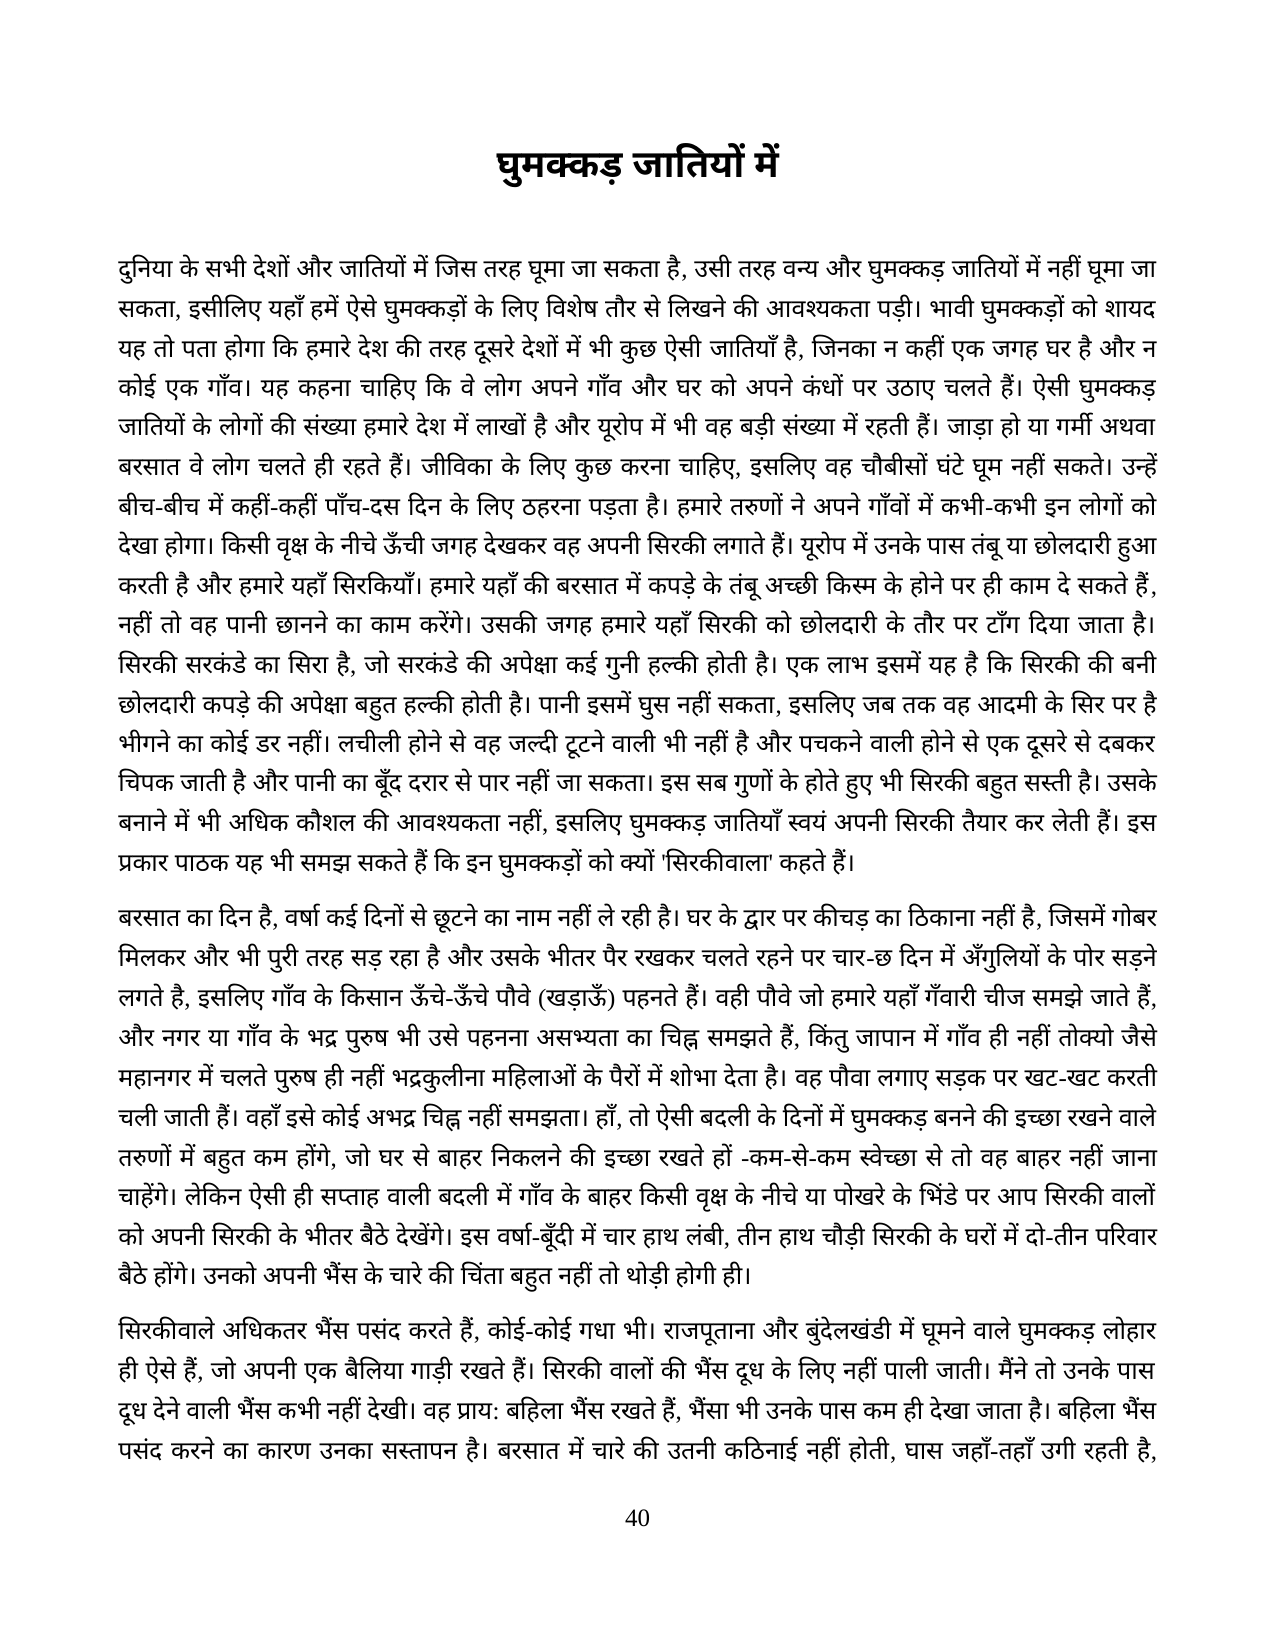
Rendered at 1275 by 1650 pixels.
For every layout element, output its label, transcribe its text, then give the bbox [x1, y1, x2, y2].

text दुनिया के सभी देशों और जातियों में जिस तरह घूमा जा सकता है, उसी तरह वन्‍य और घुमक्कड़ जातियों में नहीं घूमा जा सकता, इसीलिए यहाँ हमें ऐसे घुमक्कड़ों के लिए विशेष तौर से लिखने की आवश्‍यकता पड़ी। भावी घुमक्कड़ों को शायद यह तो पता होगा कि हमारे देश की तरह दूसरे देशों में भी कुछ ऐसी जातियाँ है, जिनका न कहीं एक जगह घर है और न कोई एक गाँव। यह कहना चाहिए कि वे लोग अपने गाँव और घर को अपने कंधों पर उठाए चलते हैं। ऐसी घुमक्कड़ जातियों के लोगों की संख्‍या हमारे देश में लाखों है और यूरोप में भी वह बड़ी संख्‍या में रहती हैं। जाड़ा हो या गर्मी अथवा बरसात वे लोग चलते ही रहते हैं। जीविका के लिए कुछ करना चाहिए, इसलिए वह चौबीसों घंटे घूम नहीं सकते। उन्‍हें बीच-बीच में कहीं-कहीं पाँच-दस दिन के लिए ठहरना पड़ता है। हमारे तरुणों ने अपने गाँवों में कभी-कभी इन लोगों को देखा होगा। किसी वृक्ष के नीचे ऊँची जगह देखकर वह अपनी सिरकी लगाते हैं। यूरोप में उनके पास तंबू या छोलदारी हुआ करती है और हमारे यहाँ सिरकियाँ। हमारे यहाँ की बरसात में कपड़े के तंबू अच्छी किस्म के होने पर ही काम दे सकते हैं, नहीं तो वह पानी छानने का काम करेंगे। उसकी जगह हमारे यहाँ सिरकी को छोलदारी के तौर पर टाँग दिया जाता है। सिरकी सरकंडे का सिरा है, जो सरकंडे की अपेक्षा कई गुनी हल्‍की होती है। एक लाभ इसमें यह है कि सिरकी की बनी छोलदारी कपड़े की अपेक्षा बहुत हल्‍की होती है। पानी इसमें घुस नहीं सकता, इसलिए जब तक वह आदमी के सिर पर है भीगने का कोई डर नहीं। लचीली होने से वह जल्‍दी टूटने वाली भी नहीं है और पचकने वाली होने से एक दूसरे से दबकर चिपक जाती है और पानी का बूँद दरार से पार नहीं जा सकता। इस सब गुणों के होते हुए भी सिरकी बहुत सस्‍ती है। उसके बनाने में भी अधिक कौशल की आवश्‍यकता नहीं, इसलिए घुमक्कड़ जातियाँ स्वयं अपनी सिरकी तैयार कर लेती हैं। इस प्रकार पाठक यह भी समझ सकते हैं कि इन घुमक्कड़ों को क्‍यों 'सिरकीवाला' कहते हैं। [118, 254, 1157, 882]
text बरसात का दिन है, वर्षा कई दिनों से छूटने का नाम नहीं ले रही है। घर के द्वार पर कीचड़ का ठिकाना नहीं है, जिसमें गोबर मिलकर और भी पुरी तरह सड़ रहा है और उसके भीतर पैर रखकर चलते रहने पर चार-छ दिन में अँगुलियों के पोर सड़ने लगते है, इसलिए गाँव के किसान ऊँचे-ऊँचे पौवे (खड़ाऊँ) पहनते हैं। वही पौवे जो हमारे यहाँ गँवारी चीज समझे जाते हैं, और नगर या गाँव के भद्र पुरुष भी उसे पहनना असभ्‍यता का चिह्न समझते हैं, किंतु जापान में गाँव ही नहीं तोक्‍यो जैसे महानगर में चलते पुरुष ही नहीं भद्रकुलीना महिलाओं के पैरों में शोभा देता है। वह पौवा लगाए सड़क पर खट-खट करती चली जाती हैं। वहाँ इसे कोई अभद्र चिह्न नहीं समझता। हाँ, तो ऐसी बदली के दिनों में घुमक्कड़ बनने की इच्‍छा रखने वाले तरुणों में बहुत कम होंगे, जो घर से बाहर निकलने की इच्‍छा रखते हों -कम-से-कम स्‍वेच्‍छा से तो वह बाहर नहीं जाना चाहेंगे। लेकिन ऐसी ही सप्‍ताह वाली बदली में गाँव के बाहर किसी वृक्ष के नीचे या पोखरे के भिंडे पर आप सिरकी वालों को अपनी सिरकी के भीतर बैठे देखेंगे। इस वर्षा-बूँदी में चार हाथ लंबी, तीन हाथ चौड़ी सिरकी के घरों में दो-तीन परिवार बैठे होंगे। उनको अपनी भैंस के चारे की चिंता बहुत नहीं तो थोड़ी होगी ही। [118, 903, 1157, 1295]
text सिरकीवाले अधिकतर भैंस पसंद करते हैं, कोई-कोई गधा भी। राजपूताना और बुंदेलखंडी में घूमने वाले घुमक्कड़ लोहार ही ऐसे हैं, जो अपनी एक बैलिया गाड़ी रखते हैं। सिरकी वालों की भैंस दूध के लिए नहीं पाली जाती। मैंने तो उनके पास दूध देने वाली भैंस कभी नहीं देखी। वह प्राय: बहिला भैंस रखते हैं, भैंसा भी उनके पास कम ही देखा जाता है। बहिला भैंस पसंद करने का कारण उनका सस्‍तापन है। बरसात में चारे की उतनी कठिनाई नहीं होती, घास जहाँ-तहाँ उगी रहती है, [118, 1316, 1157, 1469]
subtitle घुमक्कड़ जातियों में [118, 143, 1157, 193]
